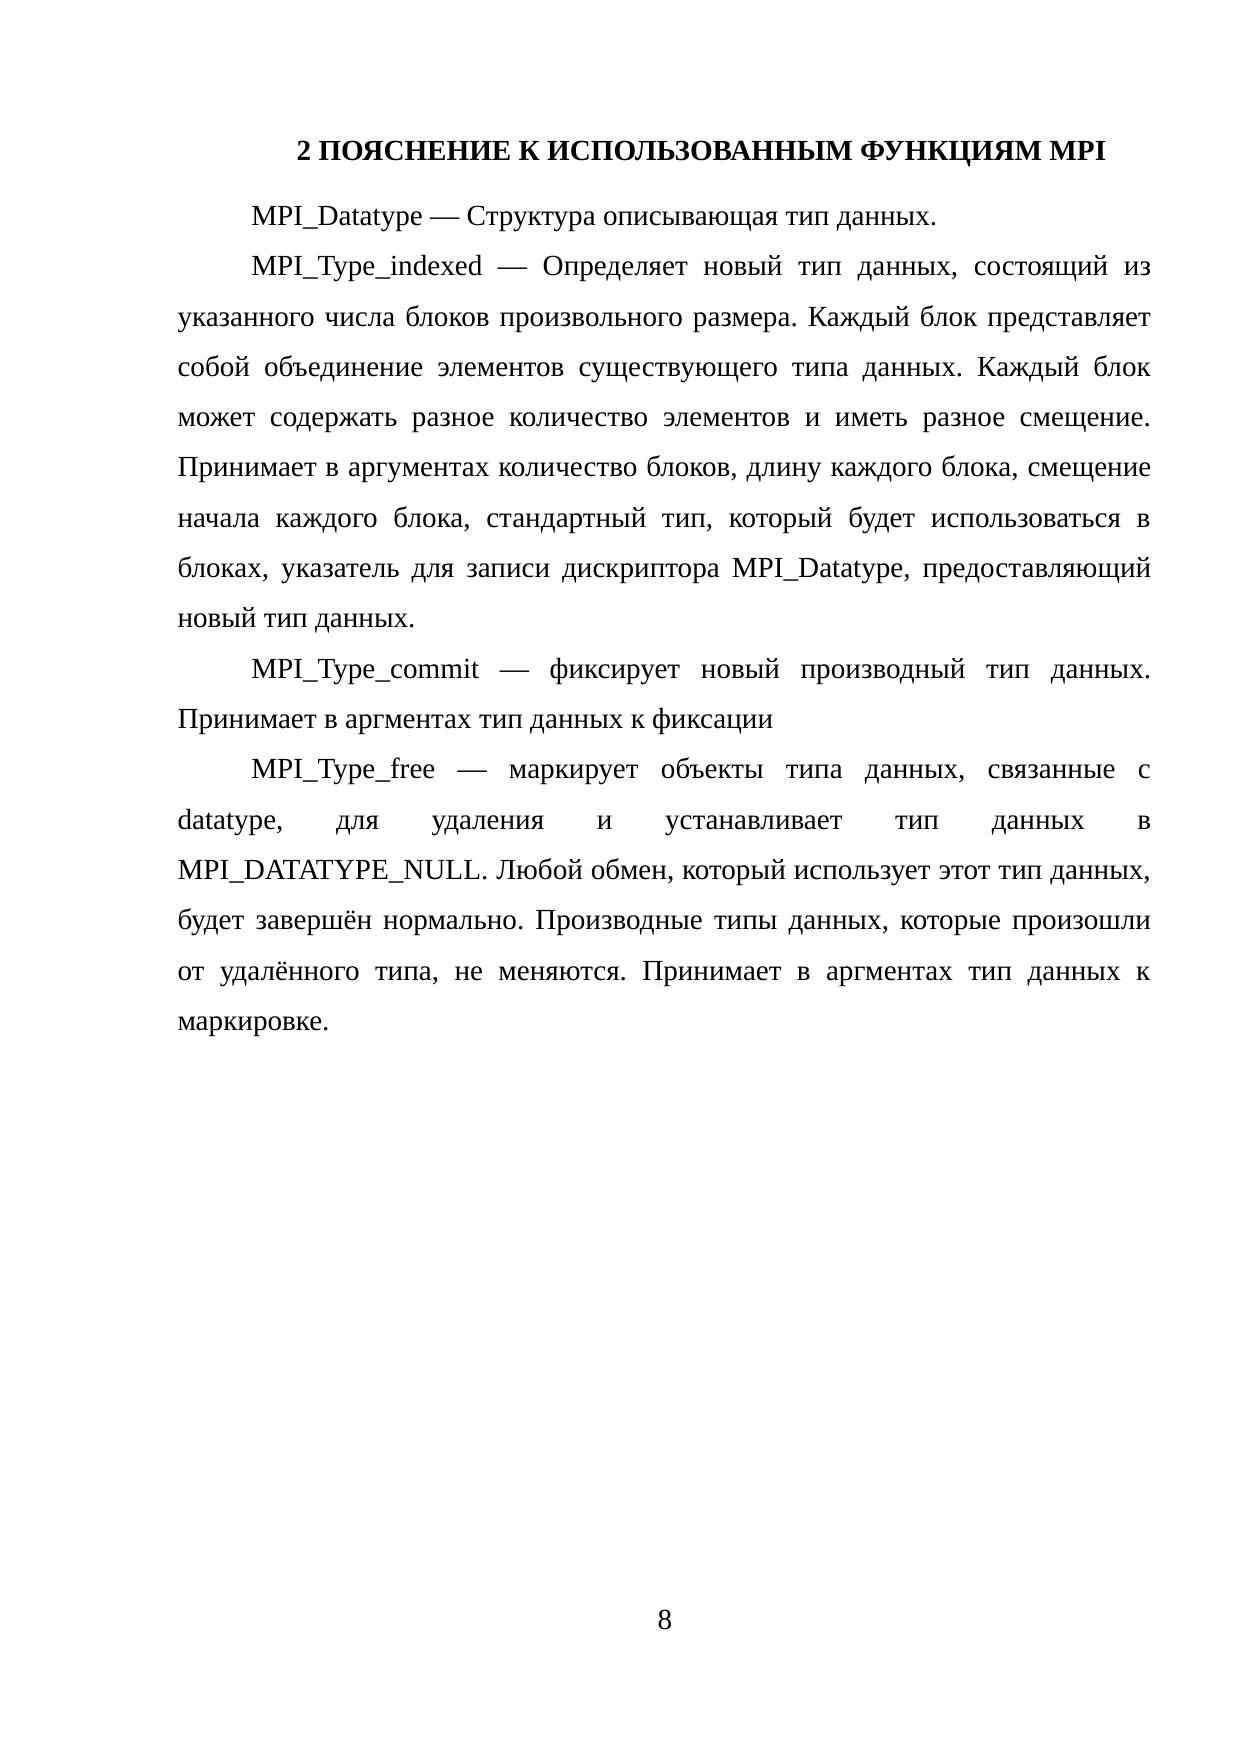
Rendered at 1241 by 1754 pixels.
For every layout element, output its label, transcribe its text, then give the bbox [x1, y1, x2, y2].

text MPI_Datatype — Структура описывающая тип данных. [177, 198, 1152, 232]
subtitle Пояснение к использованным функциям MPI [251, 133, 1152, 166]
text MPI_Type_free — маркирует объекты типа данных, связанные с datatype, для удаления и устанавливает тип данных в MPI_DATATYPE_NULL. Любой обмен, который использует этот тип данных, будет завершён нормально. Производные типы данных, которые произошли от удалённого типа, не меняются. Принимает в аргментах тип данных к маркировке. [177, 751, 1152, 1037]
text MPI_Type_indexed — Определяет новый тип данных, состоящий из указанного числа блоков произвольного размера. Каждый блок представляет собой объединение элементов существующего типа данных. Каждый блок может содержать разное количество элементов и иметь разное смещение. Принимает в аргументах количество блоков, длину каждого блока, смещение начала каждого блока, стандартный тип, который будет использоваться в блоках, указатель для записи дискриптора MPI_Datatype, предоставляющий новый тип данных. [177, 248, 1152, 634]
text MPI_Type_commit — фиксирует новый производный тип данных. Принимает в аргментах тип данных к фиксации [177, 651, 1152, 735]
